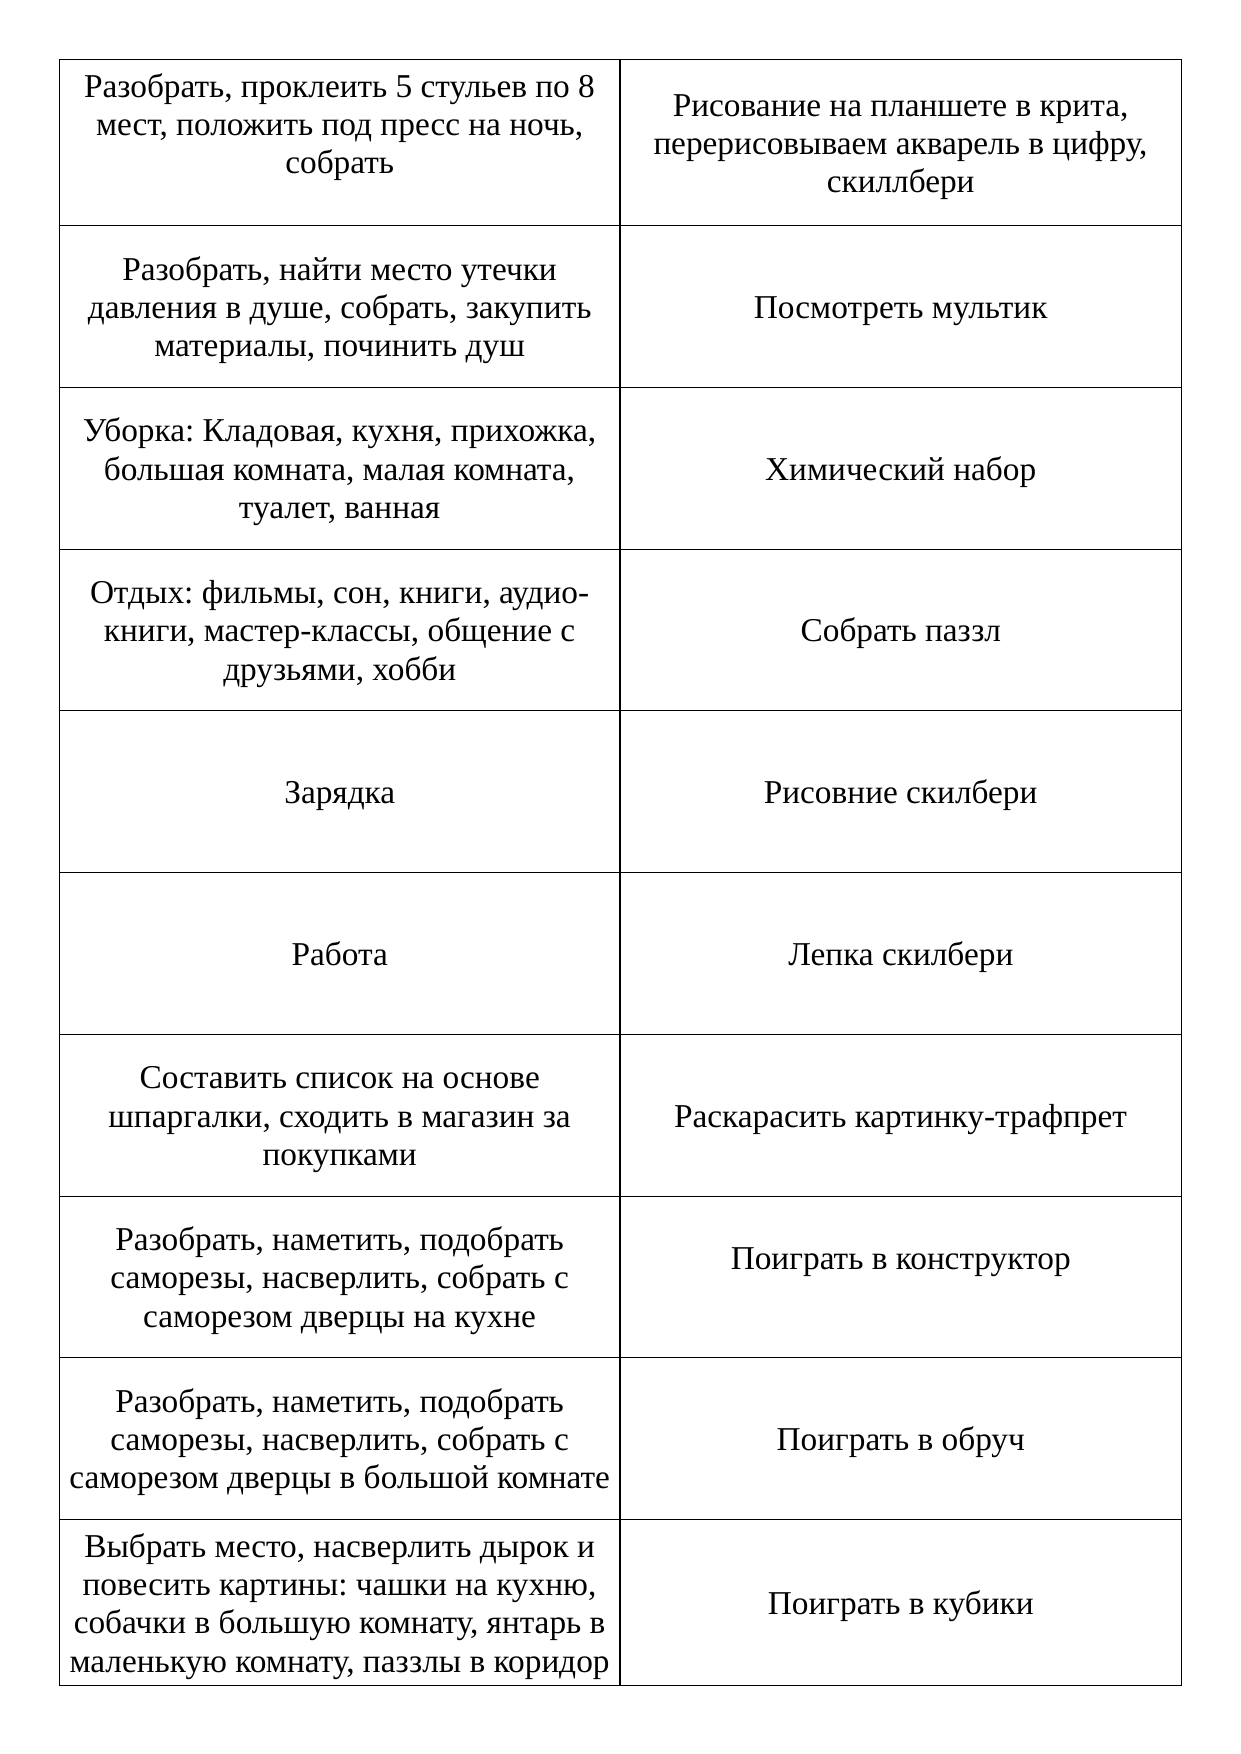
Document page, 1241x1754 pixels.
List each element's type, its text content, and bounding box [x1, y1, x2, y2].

table_cell Разобрать, наметить, подобрать саморезы, насверлить, собрать с саморезом дверцы на кухне [60, 1197, 619, 1357]
table_cell Химический набор [621, 388, 1181, 548]
table_cell Лепка скилбери [621, 873, 1181, 1034]
table_cell Рисовние скилбери [621, 711, 1181, 872]
table_cell Зарядка [60, 711, 619, 872]
table_header Рисование на планшете в крита, перерисовываем акварель в цифру, скиллбери [621, 60, 1181, 225]
table_cell Раскарасить картинку-трафпрет [621, 1035, 1181, 1196]
table_cell Отдых: фильмы, сон, книги, аудио-книги, мастер-классы, общение с друзьями, хобби [60, 550, 619, 710]
table_cell Поиграть в кубики [621, 1520, 1181, 1685]
table_cell Составить список на основе шпаргалки, сходить в магазин за покупками [60, 1035, 619, 1196]
table_cell Выбрать место, насверлить дырок и повесить картины: чашки на кухню, собачки в большую комнату, янтарь в маленькую комнату, паззлы в коридор [60, 1520, 619, 1685]
table_header Разобрать, проклеить 5 стульев по 8 мест, положить под пресс на ночь, собрать [60, 60, 619, 225]
table_cell Работа [60, 873, 619, 1034]
table_cell Разобрать, найти место утечки давления в душе, собрать, закупить материалы, починить душ [60, 226, 619, 387]
table_cell Собрать паззл [621, 550, 1181, 710]
table_cell Посмотреть мультик [621, 226, 1181, 387]
table_cell Уборка: Кладовая, кухня, прихожка, большая комната, малая комната, туалет, ванная [60, 388, 619, 548]
table_cell Разобрать, наметить, подобрать саморезы, насверлить, собрать с саморезом дверцы в большой комнате [60, 1358, 619, 1519]
table_cell Поиграть в конструктор [621, 1197, 1181, 1357]
table_cell Поиграть в обруч [621, 1358, 1181, 1519]
